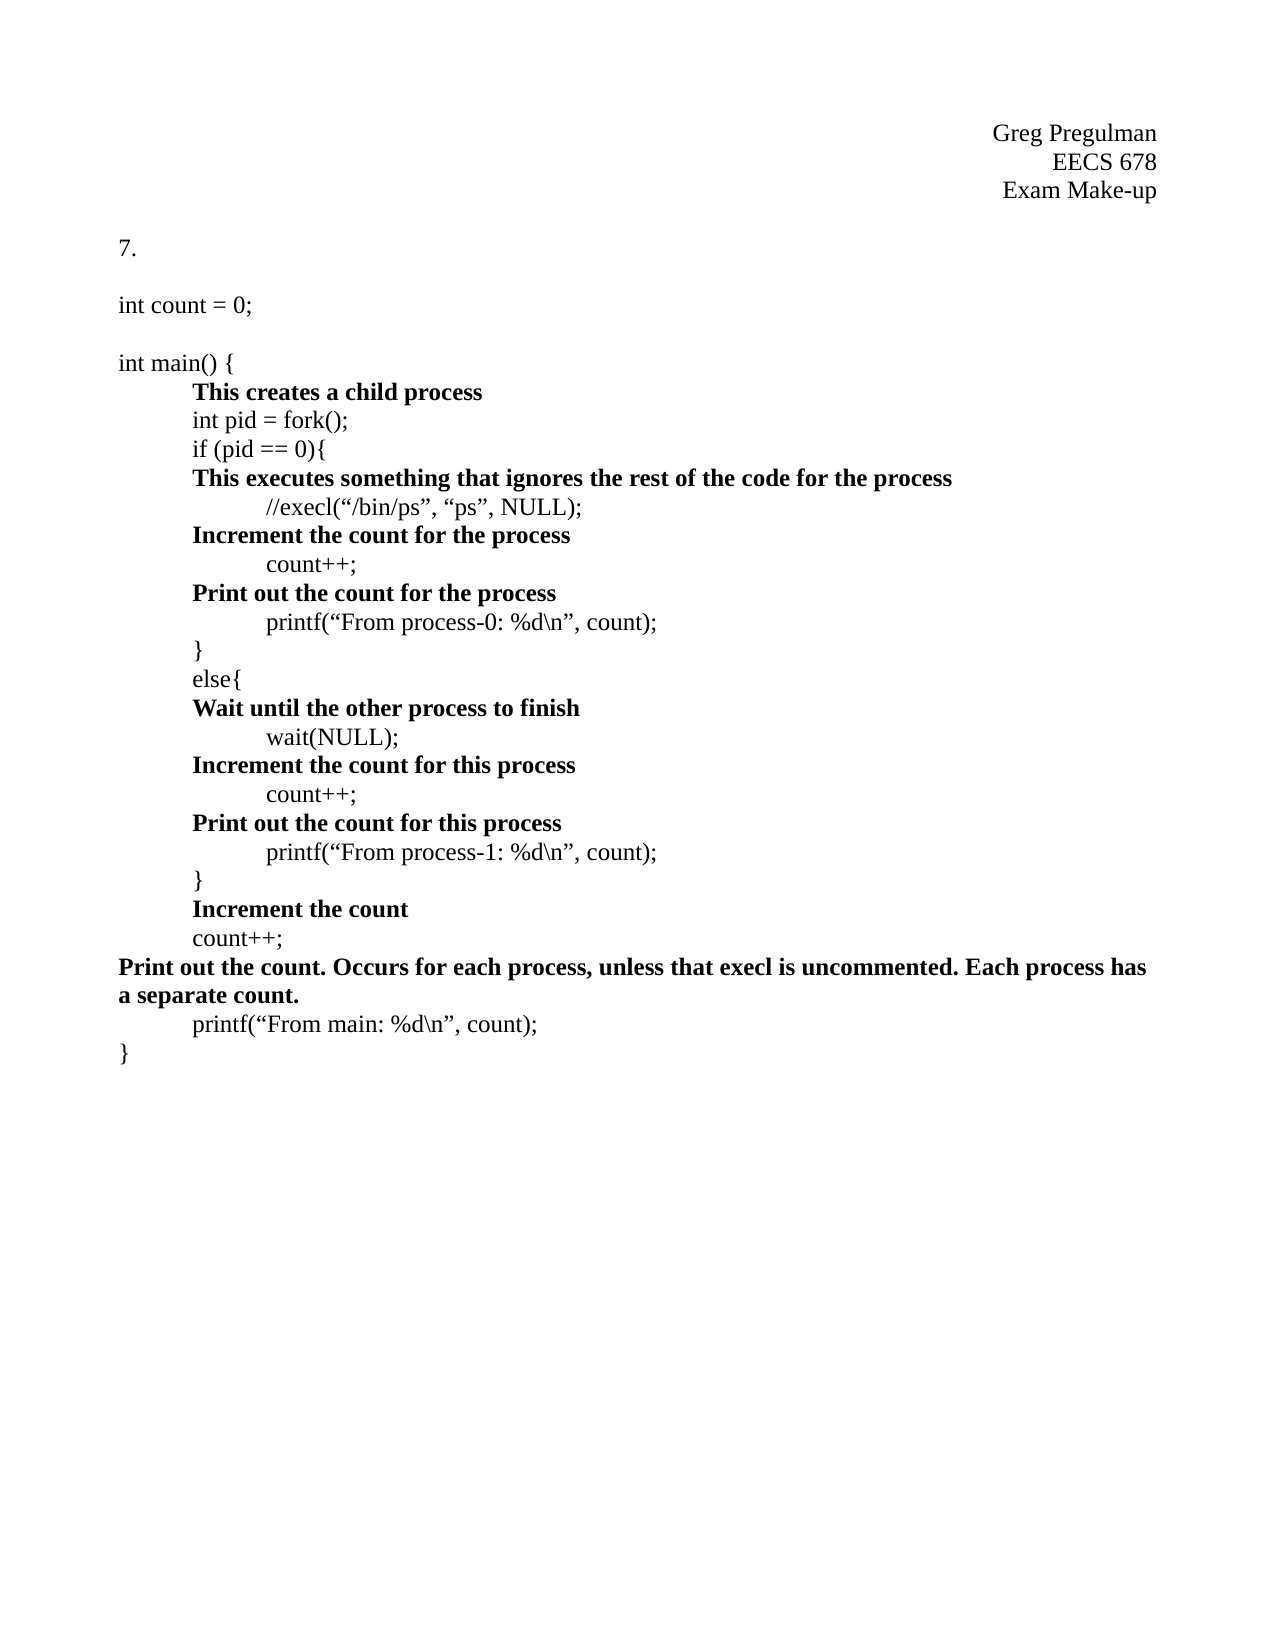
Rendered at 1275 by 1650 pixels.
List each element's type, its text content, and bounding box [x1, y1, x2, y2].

text Print out the count. Occurs for each process, unless that execl is uncommented. Each process has a separate count. [118, 952, 1157, 1009]
text This creates a child process [118, 377, 1157, 406]
text int count = 0; [118, 291, 1157, 319]
text Print out the count for the process [118, 578, 1157, 607]
text } [118, 866, 1157, 894]
text Increment the count [118, 894, 1157, 923]
text printf(“From main: %d\n”, count); [118, 1009, 1157, 1038]
text printf(“From process-0: %d\n”, count); [118, 607, 1157, 636]
text int pid = fork(); [118, 406, 1157, 434]
text count++; [118, 779, 1157, 808]
text else{ [118, 664, 1157, 693]
text } [118, 636, 1157, 664]
text count++; [118, 923, 1157, 952]
text wait(NULL); [118, 722, 1157, 751]
text //execl(“/bin/ps”, “ps”, NULL); [118, 492, 1157, 521]
text Wait until the other process to finish [118, 693, 1157, 722]
text 7. [118, 233, 1157, 262]
text This executes something that ignores the rest of the code for the process [118, 463, 1157, 492]
text Print out the count for this process [118, 808, 1157, 837]
text Increment the count for this process [118, 751, 1157, 779]
text Greg Pregulman [118, 118, 1157, 147]
text count++; [118, 549, 1157, 578]
text printf(“From process-1: %d\n”, count); [118, 837, 1157, 866]
text EECS 678 [118, 147, 1157, 176]
text int main() { [118, 348, 1157, 377]
text Exam Make-up [118, 176, 1157, 204]
text } [118, 1038, 1157, 1067]
text Increment the count for the process [118, 521, 1157, 549]
text if (pid == 0){ [118, 434, 1157, 463]
